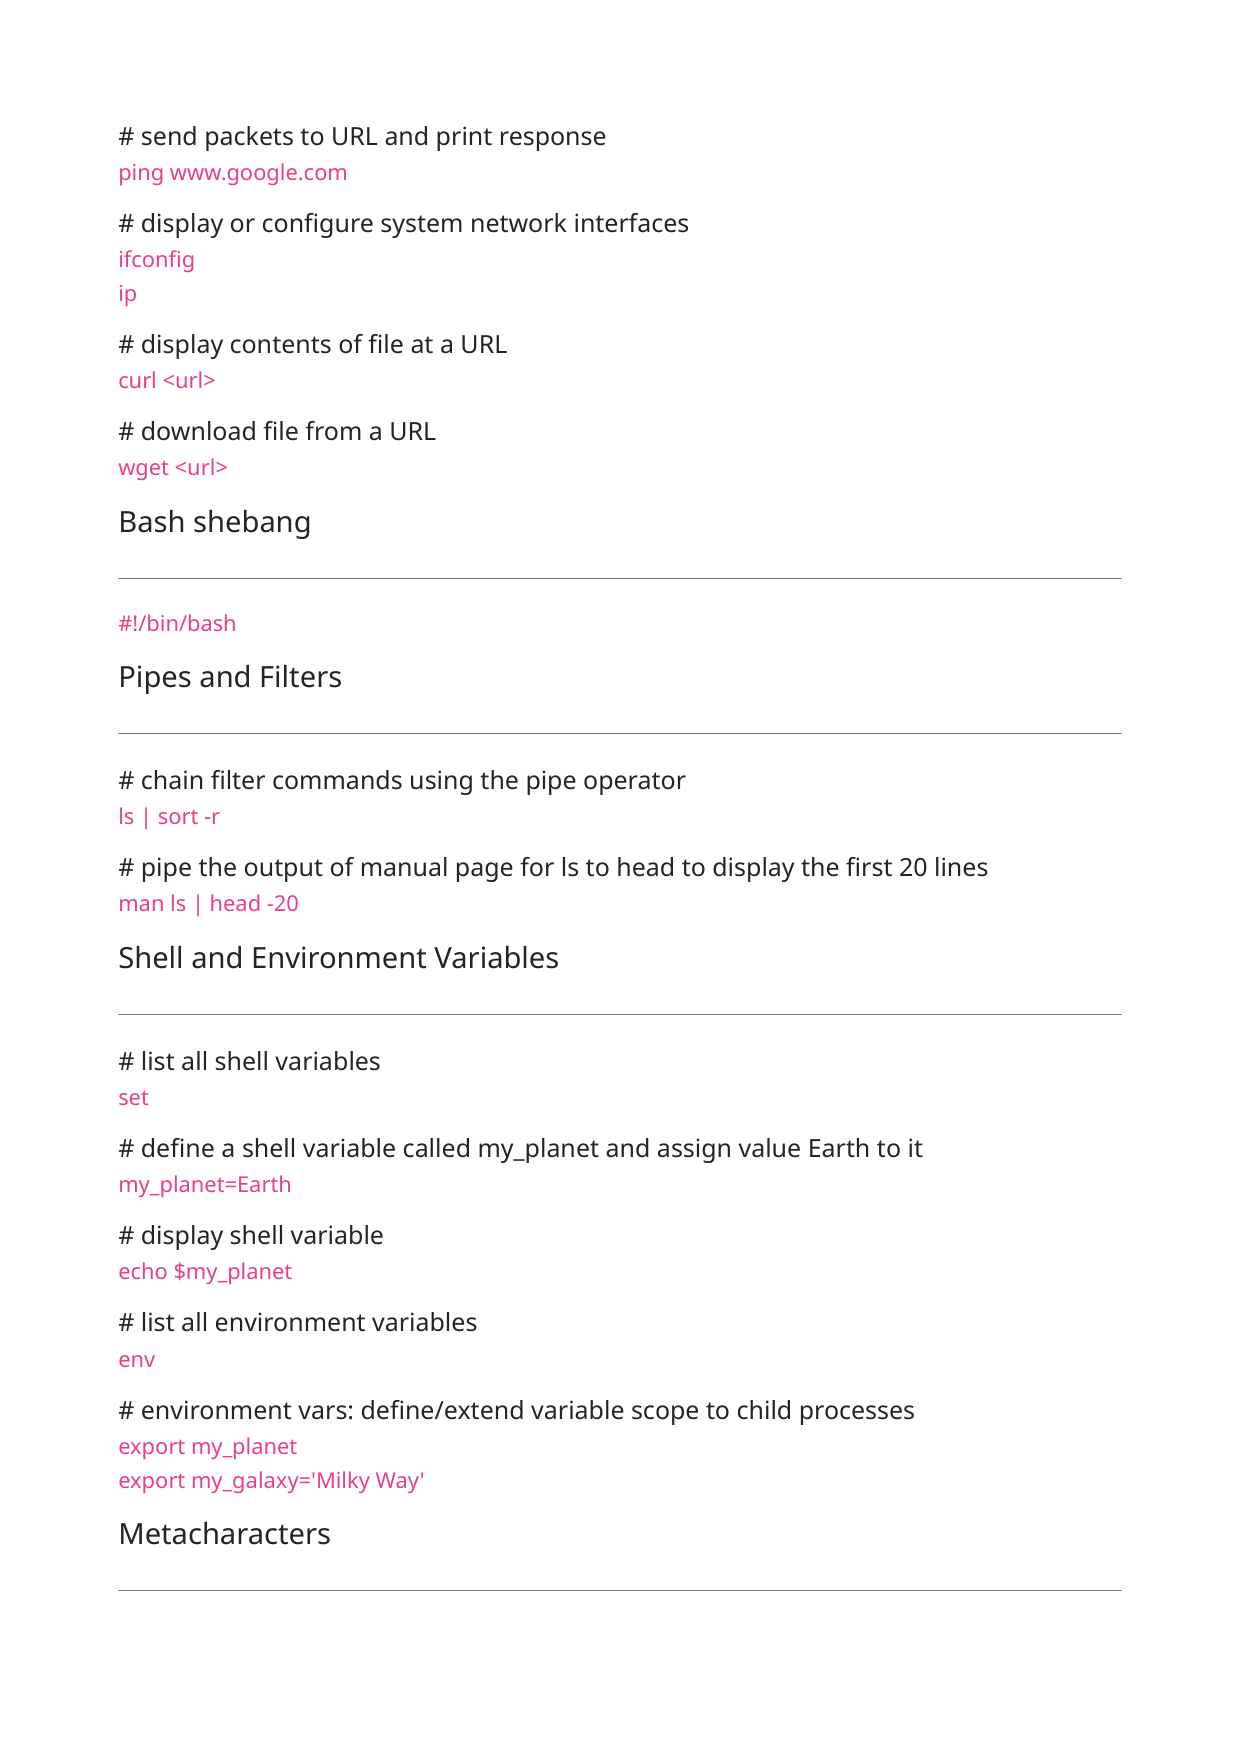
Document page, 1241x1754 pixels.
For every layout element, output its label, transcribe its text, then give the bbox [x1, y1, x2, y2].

text # display or configure system network interfaces ifconfig ip [118, 205, 1122, 308]
text # list all environment variables env [118, 1305, 1122, 1373]
text # pipe the output of manual page for ls to head to display the first 20 lines man ls | head -20 [118, 850, 1122, 918]
text # send packets to URL and print response ping www.google.com [118, 118, 1122, 186]
subtitle Pipes and Filters [118, 656, 1122, 696]
text # display contents of file at a URL curl <url> [118, 327, 1122, 395]
subtitle Metacharacters [118, 1514, 1122, 1553]
text # list all shell variables set [118, 1043, 1122, 1112]
text # environment vars: define/extend variable scope to child processes export my_planet export my_galaxy='Milky Way' [118, 1392, 1122, 1495]
text # chain filter commands using the pipe operator ls | sort -r [118, 763, 1122, 831]
subtitle Shell and Environment Variables [118, 937, 1122, 977]
subtitle Bash shebang [118, 501, 1122, 541]
text #!/bin/bash [118, 607, 1122, 637]
text # define a shell variable called my_planet and assign value Earth to it my_planet=Earth [118, 1131, 1122, 1199]
text # download file from a URL wget <url> [118, 414, 1122, 482]
text # display shell variable echo $my_planet [118, 1218, 1122, 1286]
